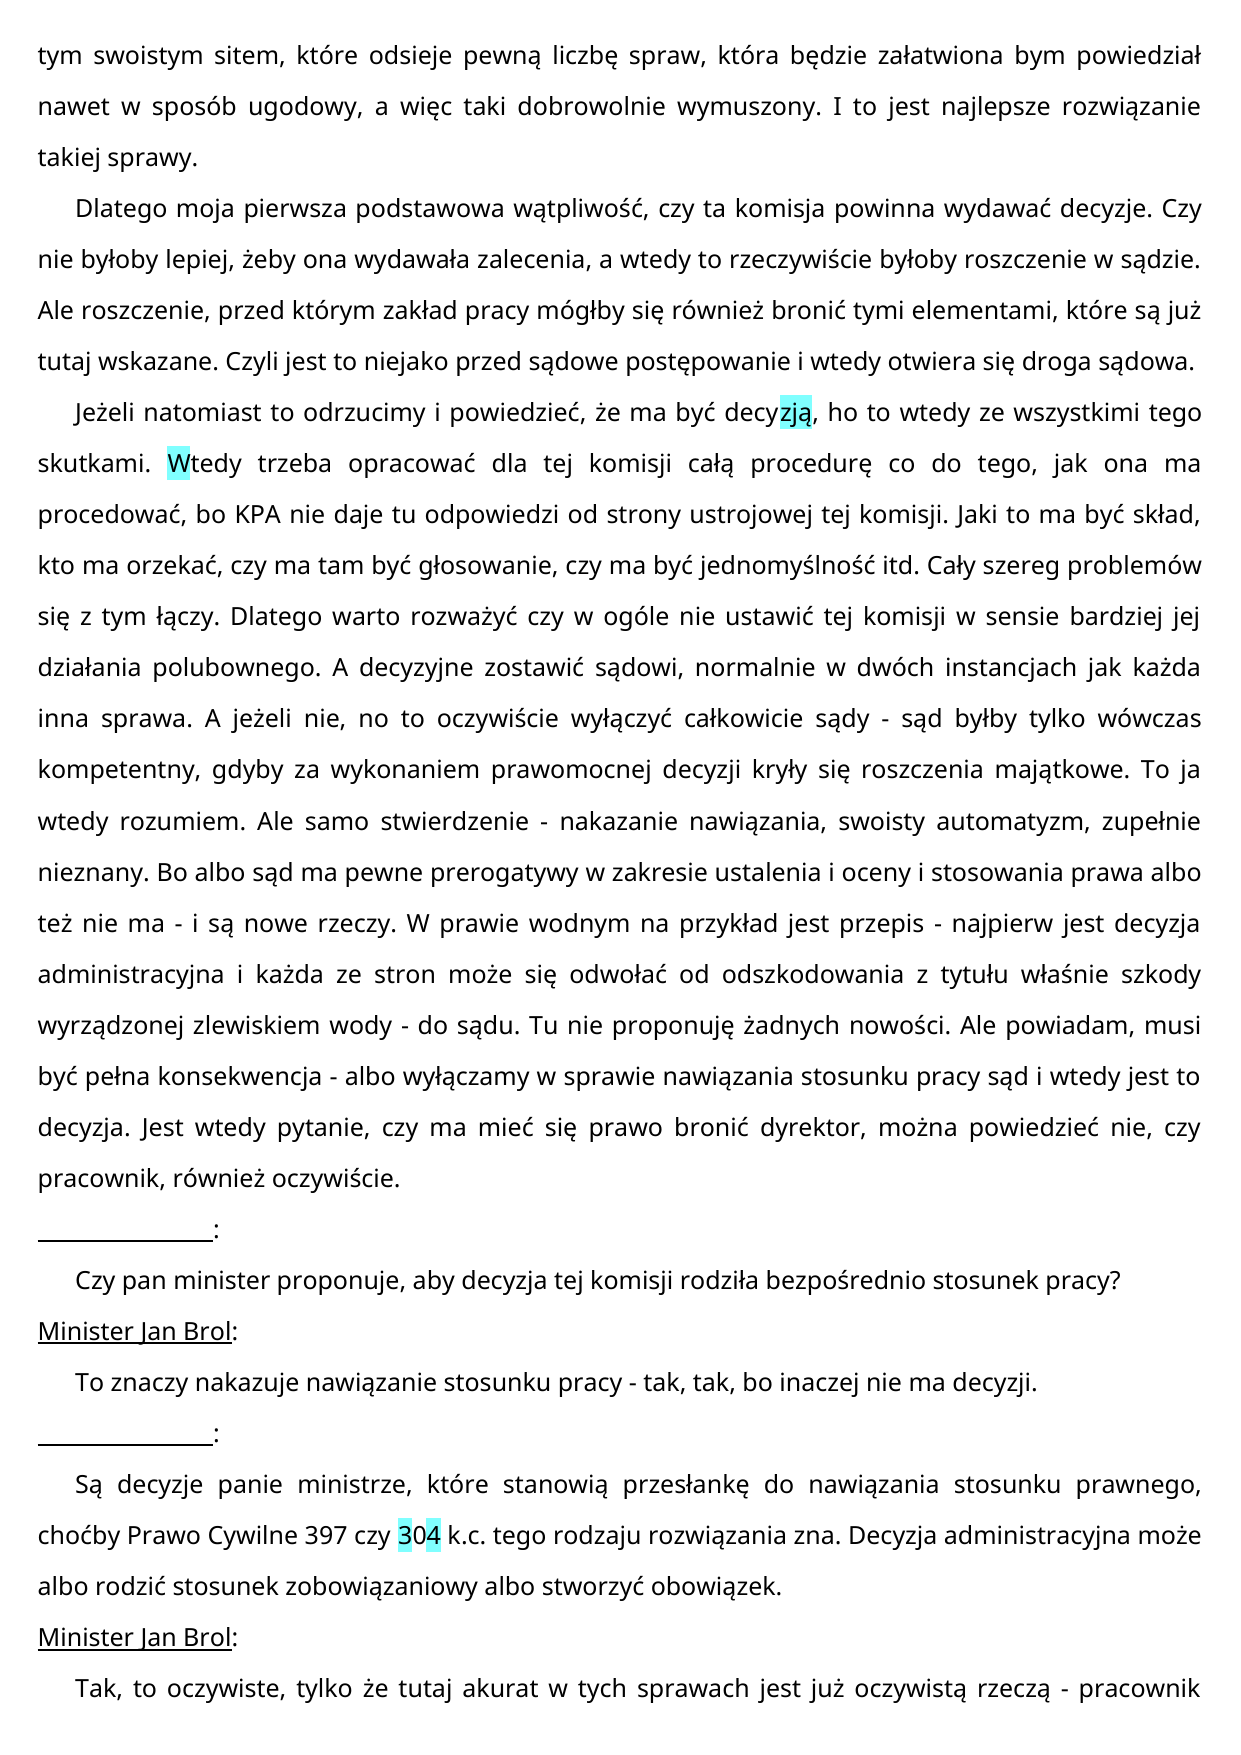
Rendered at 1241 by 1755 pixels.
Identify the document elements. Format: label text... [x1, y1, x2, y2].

text Są decyzje panie ministrze, które stanowią przesłankę do nawiązania stosunku prawnego, choćby Prawo Cywilne 397 czy 304 k.c. tego rodzaju rozwiązania zna. Decyzja administracyjna może albo rodzić stosunek zobowiązaniowy albo stworzyć obowiązek. [37, 1467, 1203, 1603]
text Dlatego moja pierwsza podstawowa wątpliwość, czy ta komisja powinna wydawać decyzje. Czy nie byłoby lepiej, żeby ona wydawała zalecenia, a wtedy to rzeczywiście byłoby roszczenie w sądzie. Ale roszczenie, przed którym zakład pracy mógłby się również bronić tymi elementami, które są już tutaj wskazane. Czyli jest to niejako przed sądowe postępowanie i wtedy otwiera się droga sądowa. [37, 191, 1203, 378]
text Tak, to oczywiste, tylko że tutaj akurat w tych sprawach jest już oczywistą rzeczą - pracownik [37, 1671, 1203, 1705]
text Jeżeli natomiast to odrzucimy i powiedzieć, że ma być decyzją, ho to wtedy ze wszystkimi tego skutkami. Wtedy trzeba opracować dla tej komisji całą procedurę co do tego, jak ona ma procedować, bo KPA nie daje tu odpowiedzi od strony ustrojowej tej komisji. Jaki to ma być skład, kto ma orzekać, czy ma tam być głosowanie, czy ma być jednomyślność itd. Cały szereg problemów się z tym łączy. Dlatego warto rozważyć czy w ogóle nie ustawić tej komisji w sensie bardziej jej działania polubownego. A decyzyjne zostawić sądowi, normalnie w dwóch instancjach jak każda inna sprawa. A jeżeli nie, no to oczywiście wyłączyć całkowicie sądy - sąd byłby tylko wówczas kompetentny, gdyby za wykonaniem prawomocnej decyzji kryły się roszczenia majątkowe. To ja wtedy rozumiem. Ale samo stwierdzenie - nakazanie nawiązania, swoisty automatyzm, zupełnie nieznany. Bo albo sąd ma pewne prerogatywy w zakresie ustalenia i oceny i stosowania prawa albo też nie ma - i są nowe rzeczy. W prawie wodnym na przykład jest przepis - najpierw jest decyzja administracyjna i każda ze stron może się odwołać od odszkodowania z tytułu właśnie szkody wyrządzonej zlewiskiem wody - do sądu. Tu nie proponuję żadnych nowości. Ale powiadam, musi być pełna konsekwencja - albo wyłączamy w sprawie nawiązania stosunku pracy sąd i wtedy jest to decyzja. Jest wtedy pytanie, czy ma mieć się prawo bronić dyrektor, można powiedzieć nie, czy pracownik, również oczywiście. [37, 395, 1203, 1194]
text tym swoistym sitem, które odsieje pewną liczbę spraw, która będzie załatwiona bym powiedział nawet w sposób ugodowy, a więc taki dobrowolnie wymuszony. I to jest najlepsze rozwiązanie takiej sprawy. [37, 37, 1203, 174]
text Czy pan minister proponuje, aby decyzja tej komisji rodziła bezpośrednio stosunek pracy? [37, 1262, 1203, 1297]
text To znaczy nakazuje nawiązanie stosunku pracy - tak, tak, bo inaczej nie ma decyzji. [37, 1364, 1203, 1399]
text : [37, 1416, 1203, 1450]
text : [37, 1211, 1203, 1246]
text Minister Jan Brol: [37, 1620, 1203, 1654]
text Minister Jan Brol: [37, 1313, 1203, 1348]
